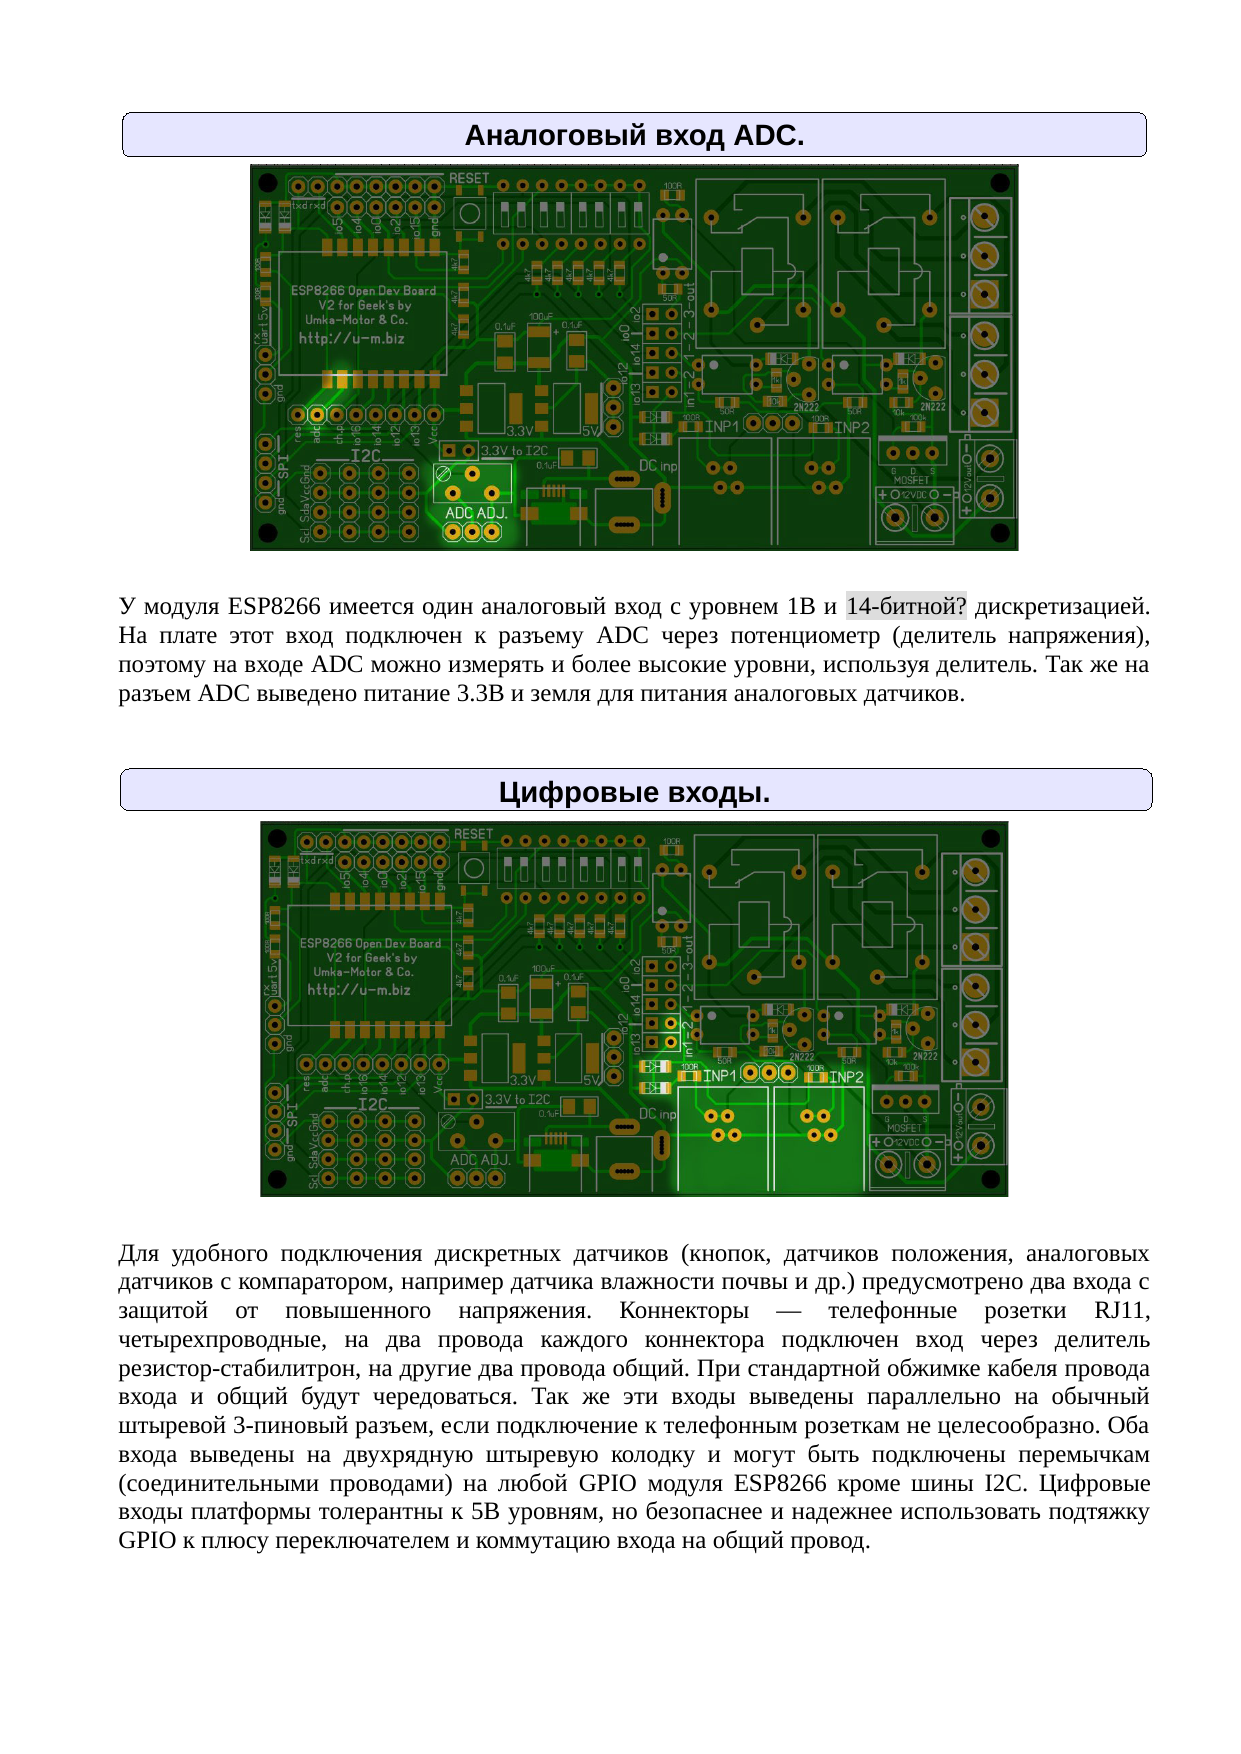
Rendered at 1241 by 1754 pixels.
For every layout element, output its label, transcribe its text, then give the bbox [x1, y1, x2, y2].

picture [250, 164, 1019, 551]
picture [260, 821, 1009, 1197]
text У модуля ESP8266 имеется один аналоговый вход с уровнем 1В и 14-битной? дискретизацией. На плате этот вход подключен к разъему ADC через потенциометр (делитель напряжения), поэтому на входе ADC можно измерять и более высокие уровни, используя делитель. Так же на разъем ADC выведено питание 3.3В и земля для питания аналоговых датчиков. [118, 591, 1151, 706]
text Для удобного подключения дискретных датчиков (кнопок, датчиков положения, аналоговых датчиков с компаратором, например датчика влажности почвы и др.) предусмотрено два входа с защитой от повышенного напряжения. Коннекторы — телефонные розетки RJ11, четырехпроводные, на два провода каждого коннектора подключен вход через делитель резистор-стабилитрон, на другие два провода общий. При стандартной обжимке кабеля провода входа и общий будут чередоваться. Так же эти входы выведены параллельно на обычный штыревой 3-пиновый разъем, если подключение к телефонным розеткам не целесообразно. Оба входа выведены на двухрядную штыревую колодку и могут быть подключены перемычкам (соединительными проводами) на любой GPIO модуля ESP8266 кроме шины I2C. Цифровые входы платформы толерантны к 5В уровням, но безопаснее и надежнее использовать подтяжку GPIO к плюсу переключателем и коммутацию входа на общий провод. [118, 1238, 1151, 1554]
